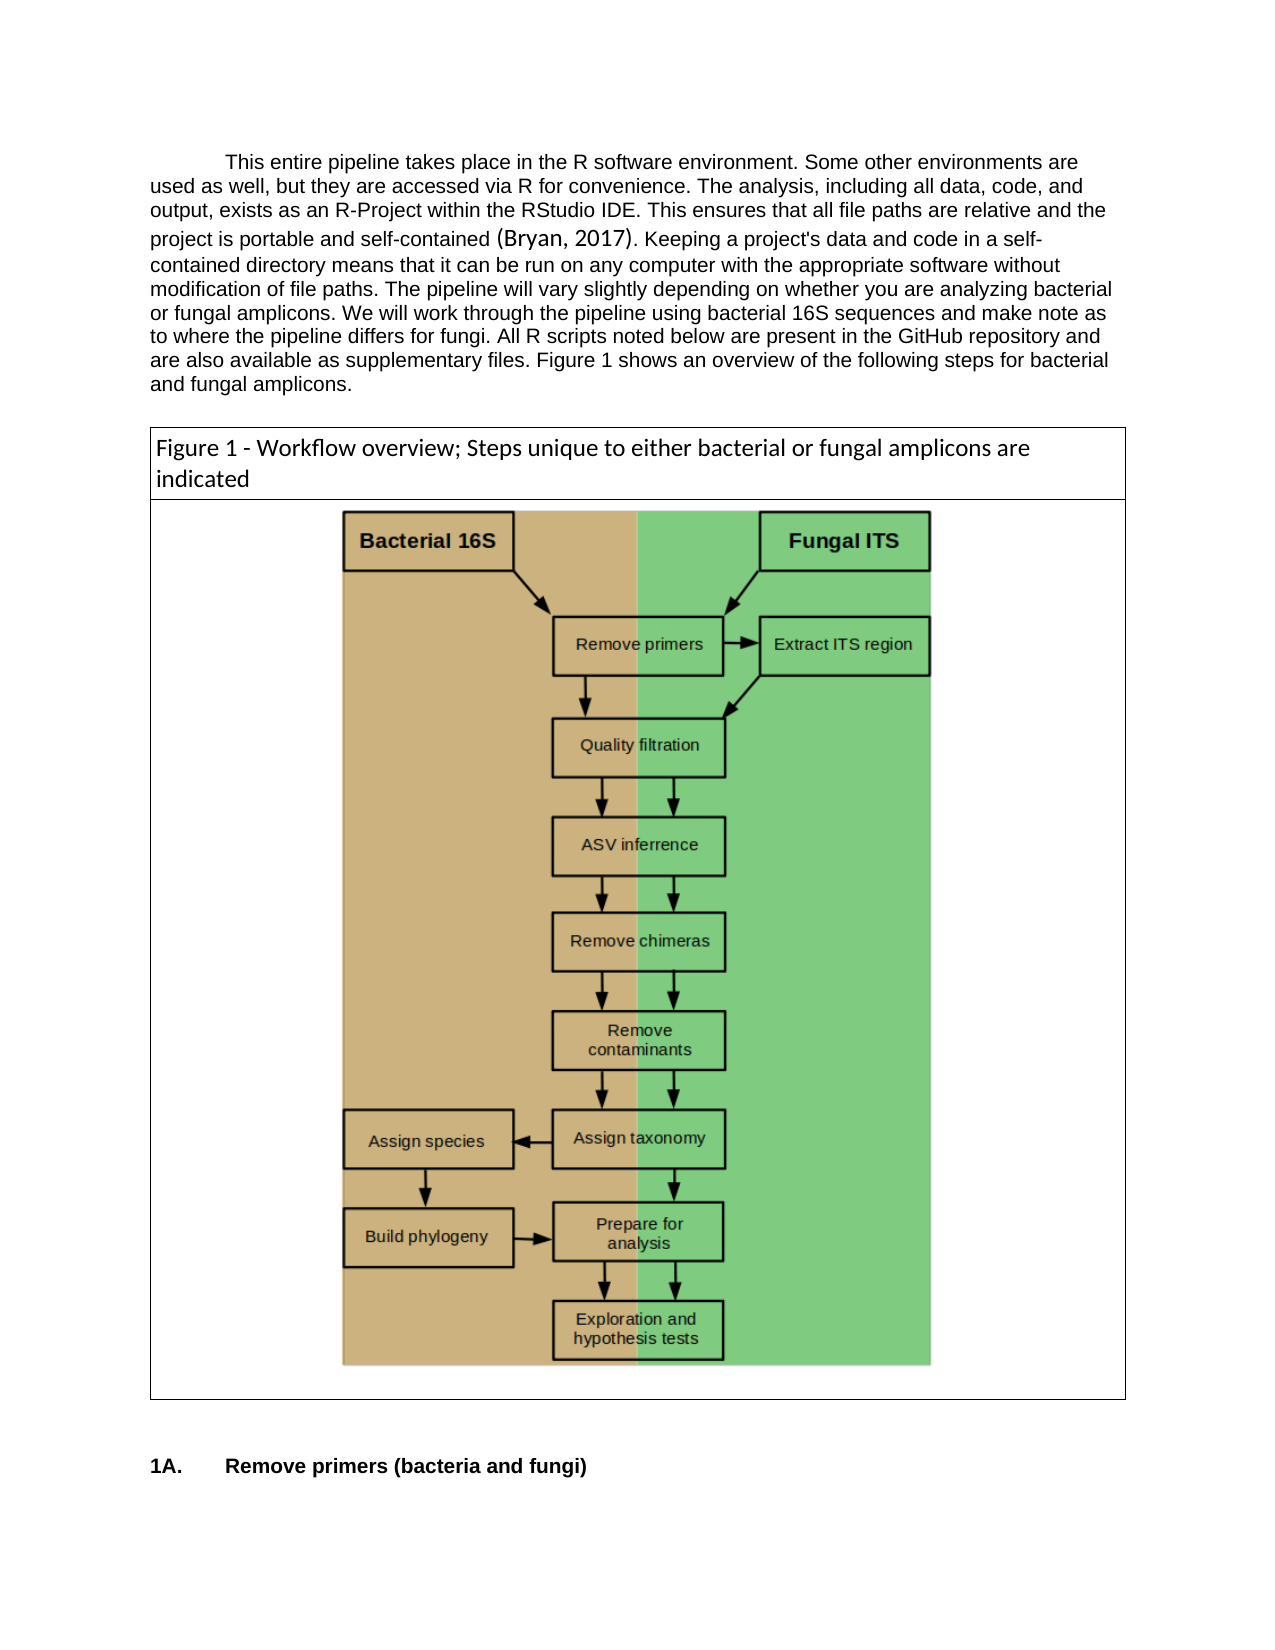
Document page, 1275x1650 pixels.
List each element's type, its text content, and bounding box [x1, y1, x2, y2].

text This entire pipeline takes place in the R software environment. Some other environments are used as well, but they are accessed via R for convenience. The analysis, including all data, code, and output, exists as an R-Project within the RStudio IDE. This ensures that all file paths are relative and the project is portable and self-contained (Bryan, 2017). Keeping a project's data and code in a self-contained directory means that it can be run on any computer with the appropriate software without modification of file paths. The pipeline will vary slightly depending on whether you are analyzing bacterial or fungal amplicons. We will work through the pipeline using bacterial 16S sequences and make note as to where the pipeline differs for fungi. All R scripts noted below are present in the GitHub repository and are also available as supplementary files. Figure 1 shows an overview of the following steps for bacterial and fungal amplicons. [150, 150, 1125, 396]
table_cell [151, 500, 1125, 1399]
text 1A. Remove primers (bacteria and fungi) [150, 1454, 1125, 1478]
picture [339, 505, 936, 1369]
table_header Figure 1 - Workflow overview; Steps unique to either bacterial or fungal amplicons are indicated [151, 428, 1125, 499]
